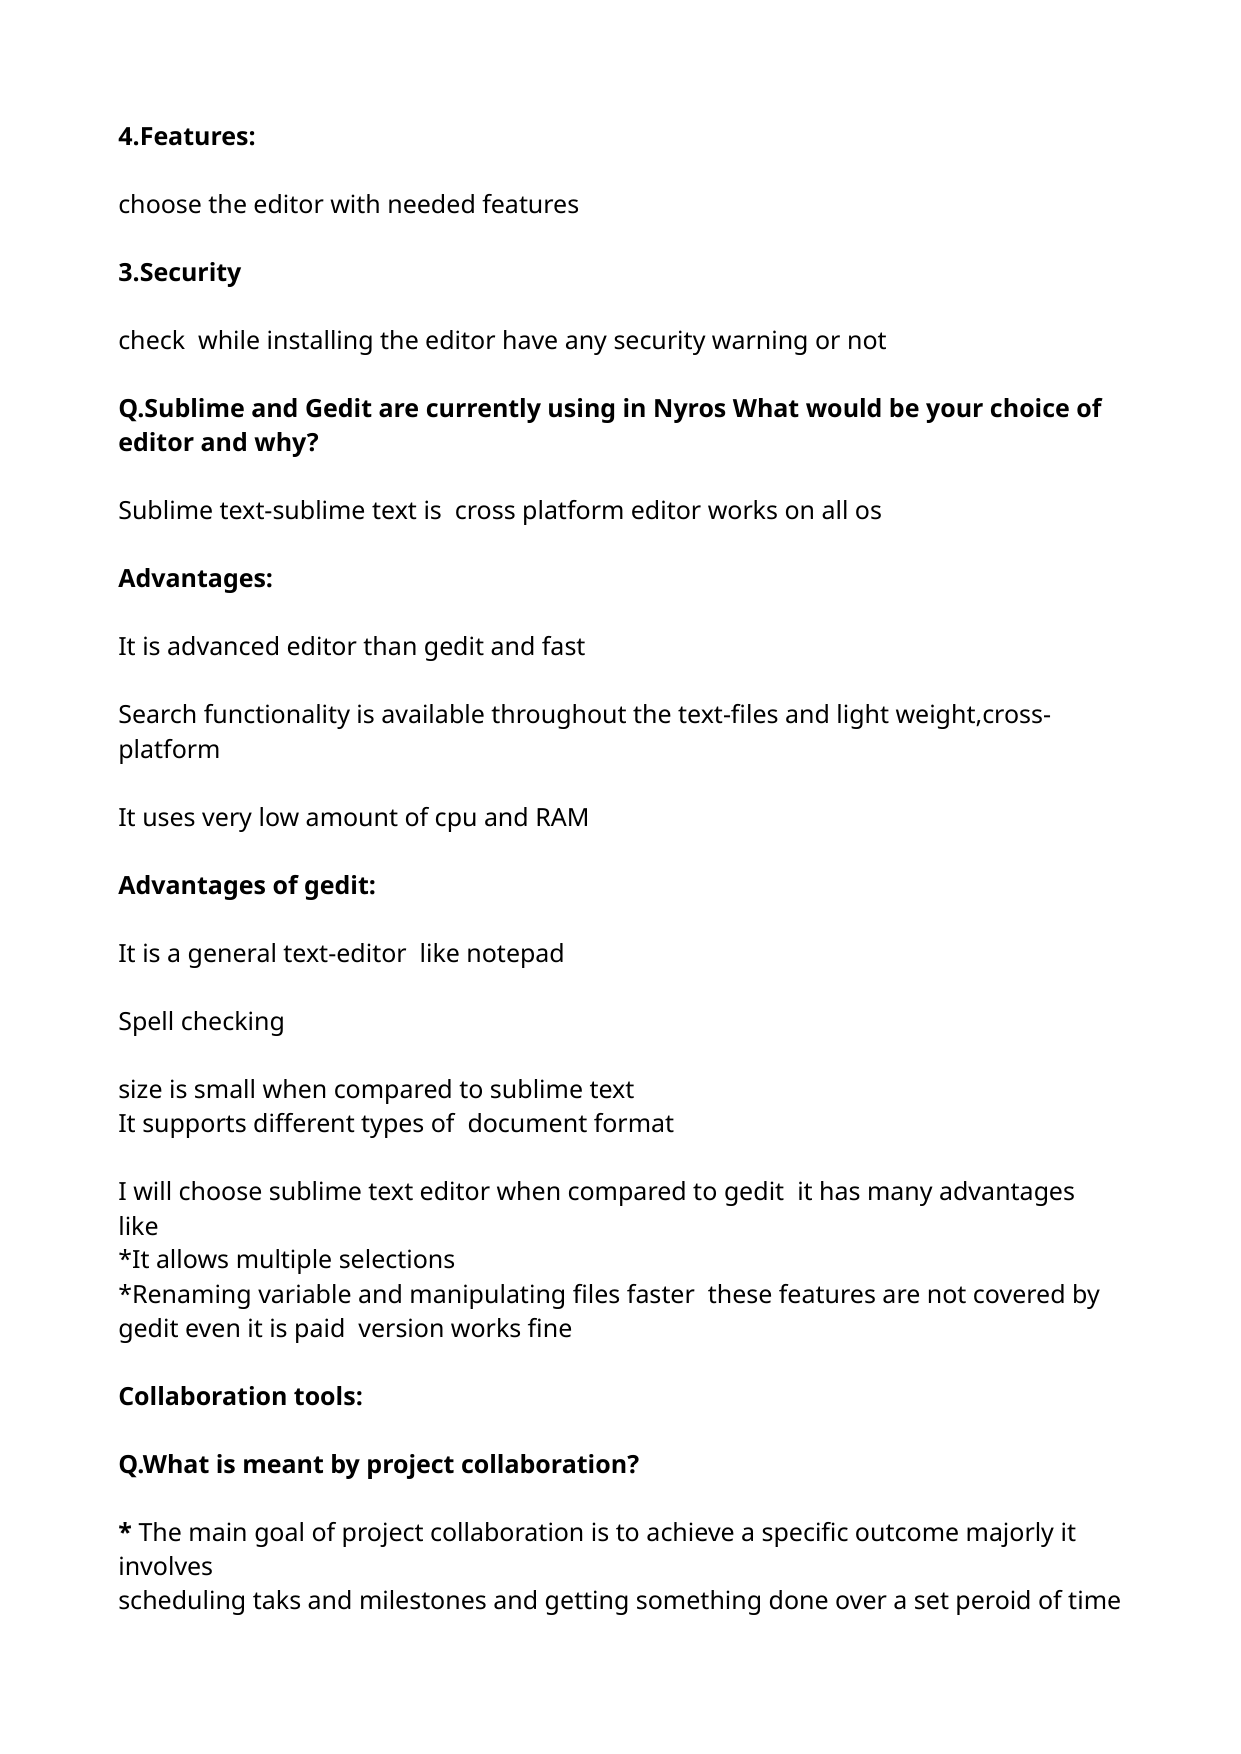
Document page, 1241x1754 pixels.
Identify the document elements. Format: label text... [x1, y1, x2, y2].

text scheduling taks and milestones and getting something done over a set peroid of time [118, 1583, 1122, 1617]
text choose the editor with needed features [118, 186, 1122, 220]
text 4.Features: [118, 118, 1122, 152]
text Sublime text-sublime text is cross platform editor works on all os [118, 493, 1122, 527]
text Collaboration tools: [118, 1378, 1122, 1412]
text It supports different types of document format [118, 1106, 1122, 1140]
text Advantages: [118, 561, 1122, 595]
text It uses very low amount of cpu and RAM [118, 799, 1122, 833]
text *It allows multiple selections [118, 1242, 1122, 1276]
text *Renaming variable and manipulating files faster these features are not covered by gedit even it is paid version works fine [118, 1276, 1122, 1344]
text Spell checking [118, 1004, 1122, 1038]
text It is a general text-editor like notepad [118, 936, 1122, 970]
text I will choose sublime text editor when compared to gedit it has many advantages like [118, 1174, 1122, 1242]
text Search functionality is available throughout the text-files and light weight,cross-platform [118, 697, 1122, 765]
text Q.Sublime and Gedit are currently using in Nyros What would be your choice of editor and why? [118, 391, 1122, 459]
text * The main goal of project collaboration is to achieve a specific outcome majorly it involves [118, 1515, 1122, 1583]
text 3.Security [118, 254, 1122, 288]
text size is small when compared to sublime text [118, 1072, 1122, 1106]
text It is advanced editor than gedit and fast [118, 629, 1122, 663]
text check while installing the editor have any security warning or not [118, 322, 1122, 357]
text Q.What is meant by project collaboration? [118, 1447, 1122, 1481]
text Advantages of gedit: [118, 867, 1122, 902]
